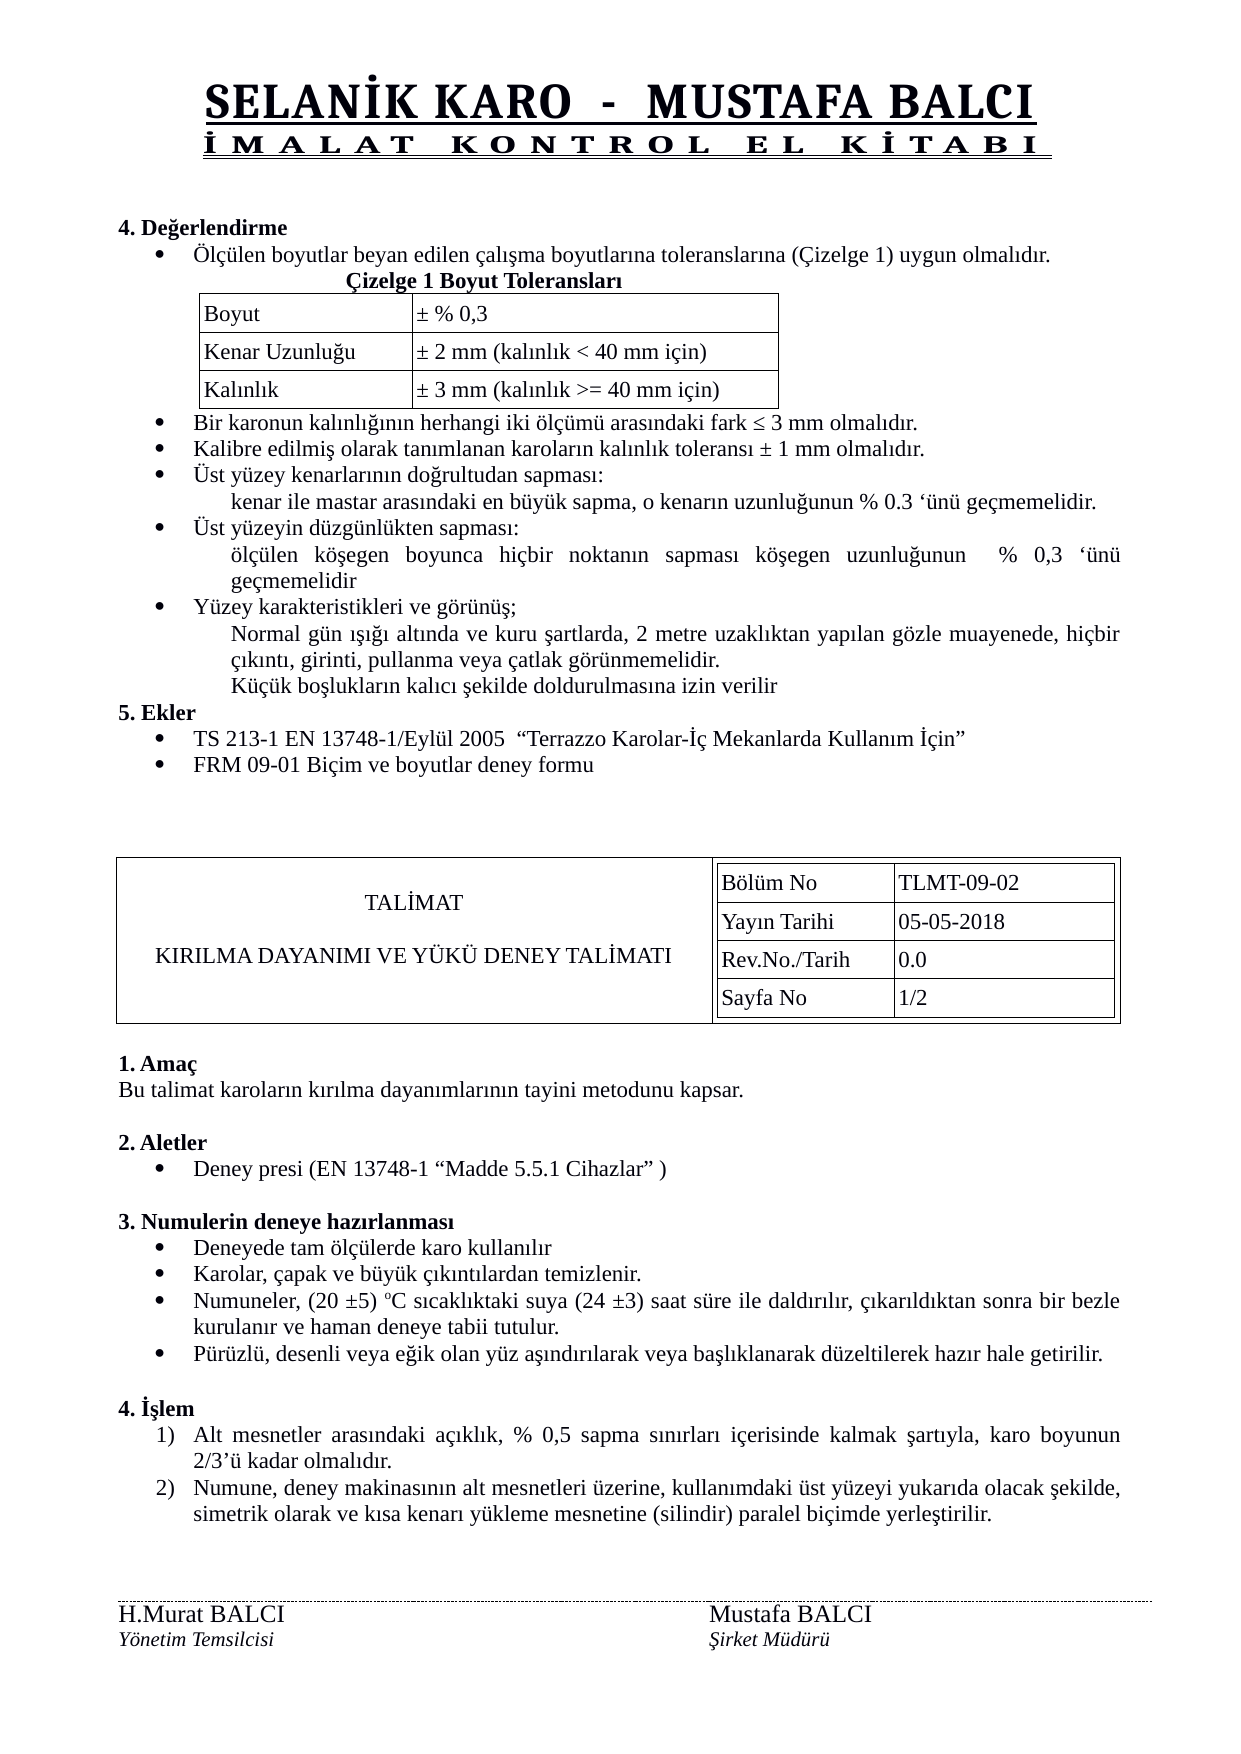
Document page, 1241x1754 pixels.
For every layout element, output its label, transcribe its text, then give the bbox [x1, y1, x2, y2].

table_cell 0.0 [895, 941, 1114, 978]
list Deneyede tam ölçülerde karo kullanılır [156, 1234, 1122, 1261]
table_header TLMT-09-02 [895, 864, 1114, 901]
list Bir karonun kalınlığının herhangi iki ölçümü arasındaki fark ≤ 3 mm olmalıdır. [156, 409, 1122, 435]
table_cell ± 2 mm (kalınlık < 40 mm için) [413, 333, 778, 370]
text 4. İşlem [118, 1395, 1122, 1421]
list Ölçülen boyutlar beyan edilen çalışma boyutlarına toleranslarına (Çizelge 1) uygun olmalıdır. [156, 241, 1122, 267]
list Pürüzlü, desenli veya eğik olan yüz aşındırılarak veya başlıklanarak düzeltilerek hazır hale getirilir. [156, 1339, 1122, 1366]
table_cell Kalınlık [200, 371, 412, 408]
text kenar ile mastar arasındaki en büyük sapma, o kenarın uzunluğunun % 0.3 ‘ünü geçmemelidir. [231, 488, 1122, 514]
list Yüzey karakteristikleri ve görünüş; [156, 593, 1122, 620]
table_cell Rev.No./Tarih [718, 941, 894, 978]
list Kalibre edilmiş olarak tanımlanan karoların kalınlık toleransı ± 1 mm olmalıdır. [156, 435, 1122, 462]
table_cell Yayın Tarihi [718, 903, 894, 940]
list Üst yüzeyin düzgünlükten sapması: [156, 514, 1122, 541]
text Bu talimat karoların kırılma dayanımlarının tayini metodunu kapsar. [118, 1076, 1122, 1102]
table_header [713, 858, 1120, 1023]
list Numune, deney makinasının alt mesnetleri üzerine, kullanımdaki üst yüzeyi yukarıda olacak şekilde, simetrik olarak ve kısa kenarı yükleme mesnetine (silindir) paralel biçimde yerleştirilir. [156, 1474, 1122, 1526]
list Numuneler, (20 ±5) oC sıcaklıktaki suya (24 ±3) saat süre ile daldırılır, çıkarıldıktan sonra bir bezle kurulanır ve haman deneye tabii tutulur. [156, 1287, 1122, 1339]
table_header TALİMAT KIRILMA DAYANIMI VE YÜKÜ DENEY TALİMATI [117, 858, 712, 1023]
text Küçük boşlukların kalıcı şekilde doldurulmasına izin verilir [231, 672, 1122, 699]
text Çizelge 1 Boyut Toleransları [118, 267, 1122, 293]
text 1. Amaç [118, 1050, 1122, 1076]
list TS 213-1 EN 13748-1/Eylül 2005 “Terrazzo Karolar-İç Mekanlarda Kullanım İçin” [156, 725, 1122, 751]
text 2. Aletler [118, 1129, 1122, 1155]
table_cell Kenar Uzunluğu [200, 333, 412, 370]
text Normal gün ışığı altında ve kuru şartlarda, 2 metre uzaklıktan yapılan gözle muayenede, hiçbir çıkıntı, girinti, pullanma veya çatlak görünmemelidir. [231, 620, 1122, 672]
list Alt mesnetler arasındaki açıklık, % 0,5 sapma sınırları içerisinde kalmak şartıyla, karo boyunun 2/3’ü kadar olmalıdır. [156, 1421, 1122, 1474]
list Deney presi (EN 13748-1 “Madde 5.5.1 Cihazlar” ) [156, 1155, 1122, 1181]
table_cell 05-05-2018 [895, 903, 1114, 940]
table_cell Sayfa No [718, 979, 894, 1016]
table_header ± % 0,3 [413, 294, 778, 332]
table_header Bölüm No [718, 864, 894, 901]
text 5. Ekler [118, 699, 1122, 725]
table_cell ± 3 mm (kalınlık >= 40 mm için) [413, 371, 778, 408]
text ölçülen köşegen boyunca hiçbir noktanın sapması köşegen uzunluğunun % 0,3 ‘ünü geçmemelidir [231, 541, 1122, 593]
list Karolar, çapak ve büyük çıkıntılardan temizlenir. [156, 1261, 1122, 1287]
table_cell 1/2 [895, 979, 1114, 1016]
table_header Boyut [200, 294, 412, 332]
list FRM 09-01 Biçim ve boyutlar deney formu [156, 751, 1122, 778]
text 3. Numulerin deneye hazırlanması [118, 1208, 1122, 1234]
text 4. Değerlendirme [118, 214, 1122, 241]
list Üst yüzey kenarlarının doğrultudan sapması: [156, 462, 1122, 488]
